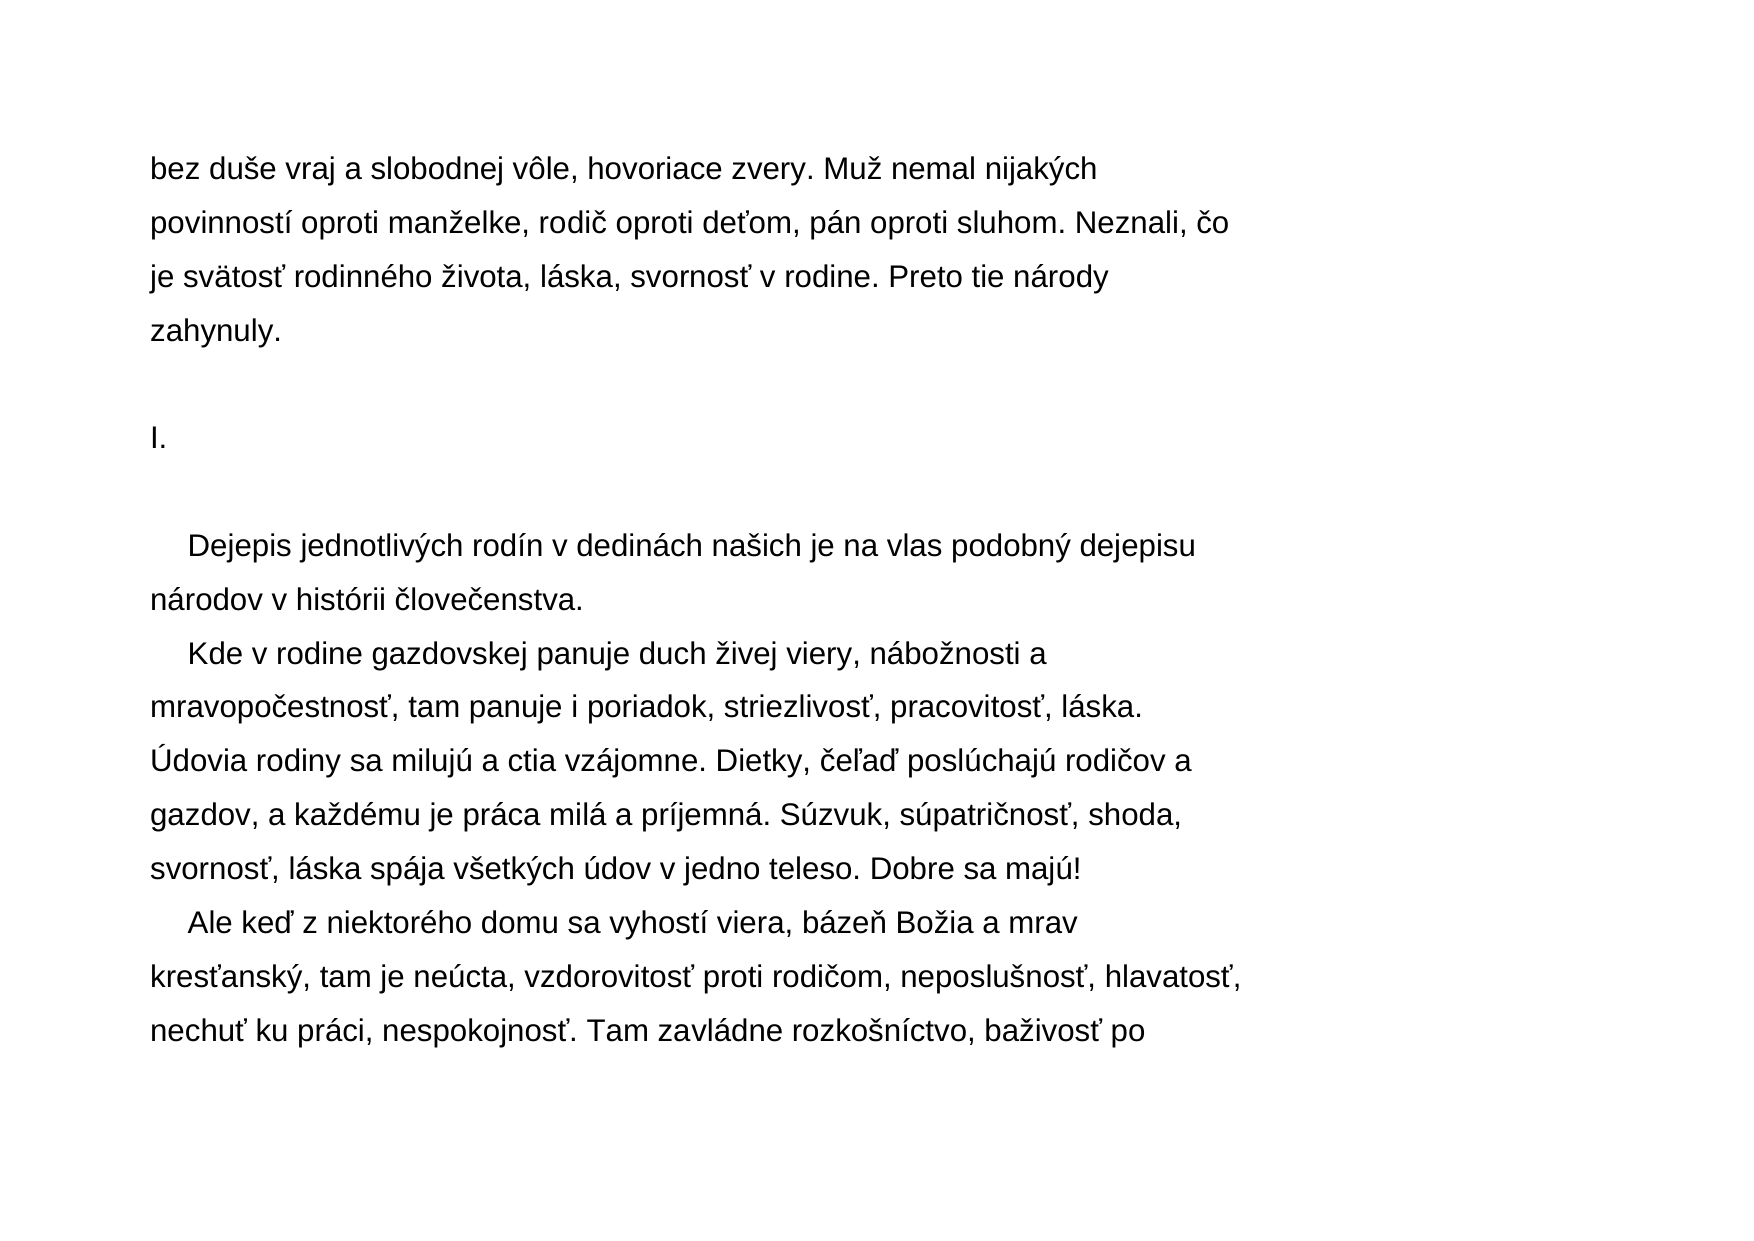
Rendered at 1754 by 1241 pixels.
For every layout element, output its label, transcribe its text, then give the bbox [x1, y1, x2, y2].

text Ale keď z niektorého domu sa vyhostí viera, bázeň Božia a mrav kresťanský, tam je neúcta, vzdorovitosť proti rodičom, neposlušnosť, hlavatosť, nechuť ku práci, nespokojnosť. Tam za­vládne rozkošníctvo, baživosť po [150, 904, 1243, 1048]
subtitle I. [150, 419, 1243, 455]
text Dejepis jednotlivých rodín v dedinách našich je na vlas podobný dejepisu národov v histórii človečenstva. [150, 527, 1243, 617]
text bez duše vraj a slobodnej vôle, hovoriace zvery. Muž nemal nijakých povinností oproti manželke, ro­dič oproti deťom, pán oproti sluhom. Neznali, čo je svätosť rodinného života, láska, svornosť v rodine. Preto tie národy zahynuly. [150, 150, 1243, 347]
text Kde v rodine gazdovskej panuje duch živej viery, nábožnosti a mravopočestnosť, tam panuje i poriadok, striezlivosť, pracovitosť, láska. Údovia rodiny sa milujú a ctia vzájomne. Dietky, čeľaď poslúchajú rodičov a gazdov, a každému je práca milá a príjemná. Súzvuk, súpatričnosť, shoda, svornosť, láska spája všetkých údov v jedno teleso. Dobre sa majú! [150, 635, 1243, 886]
